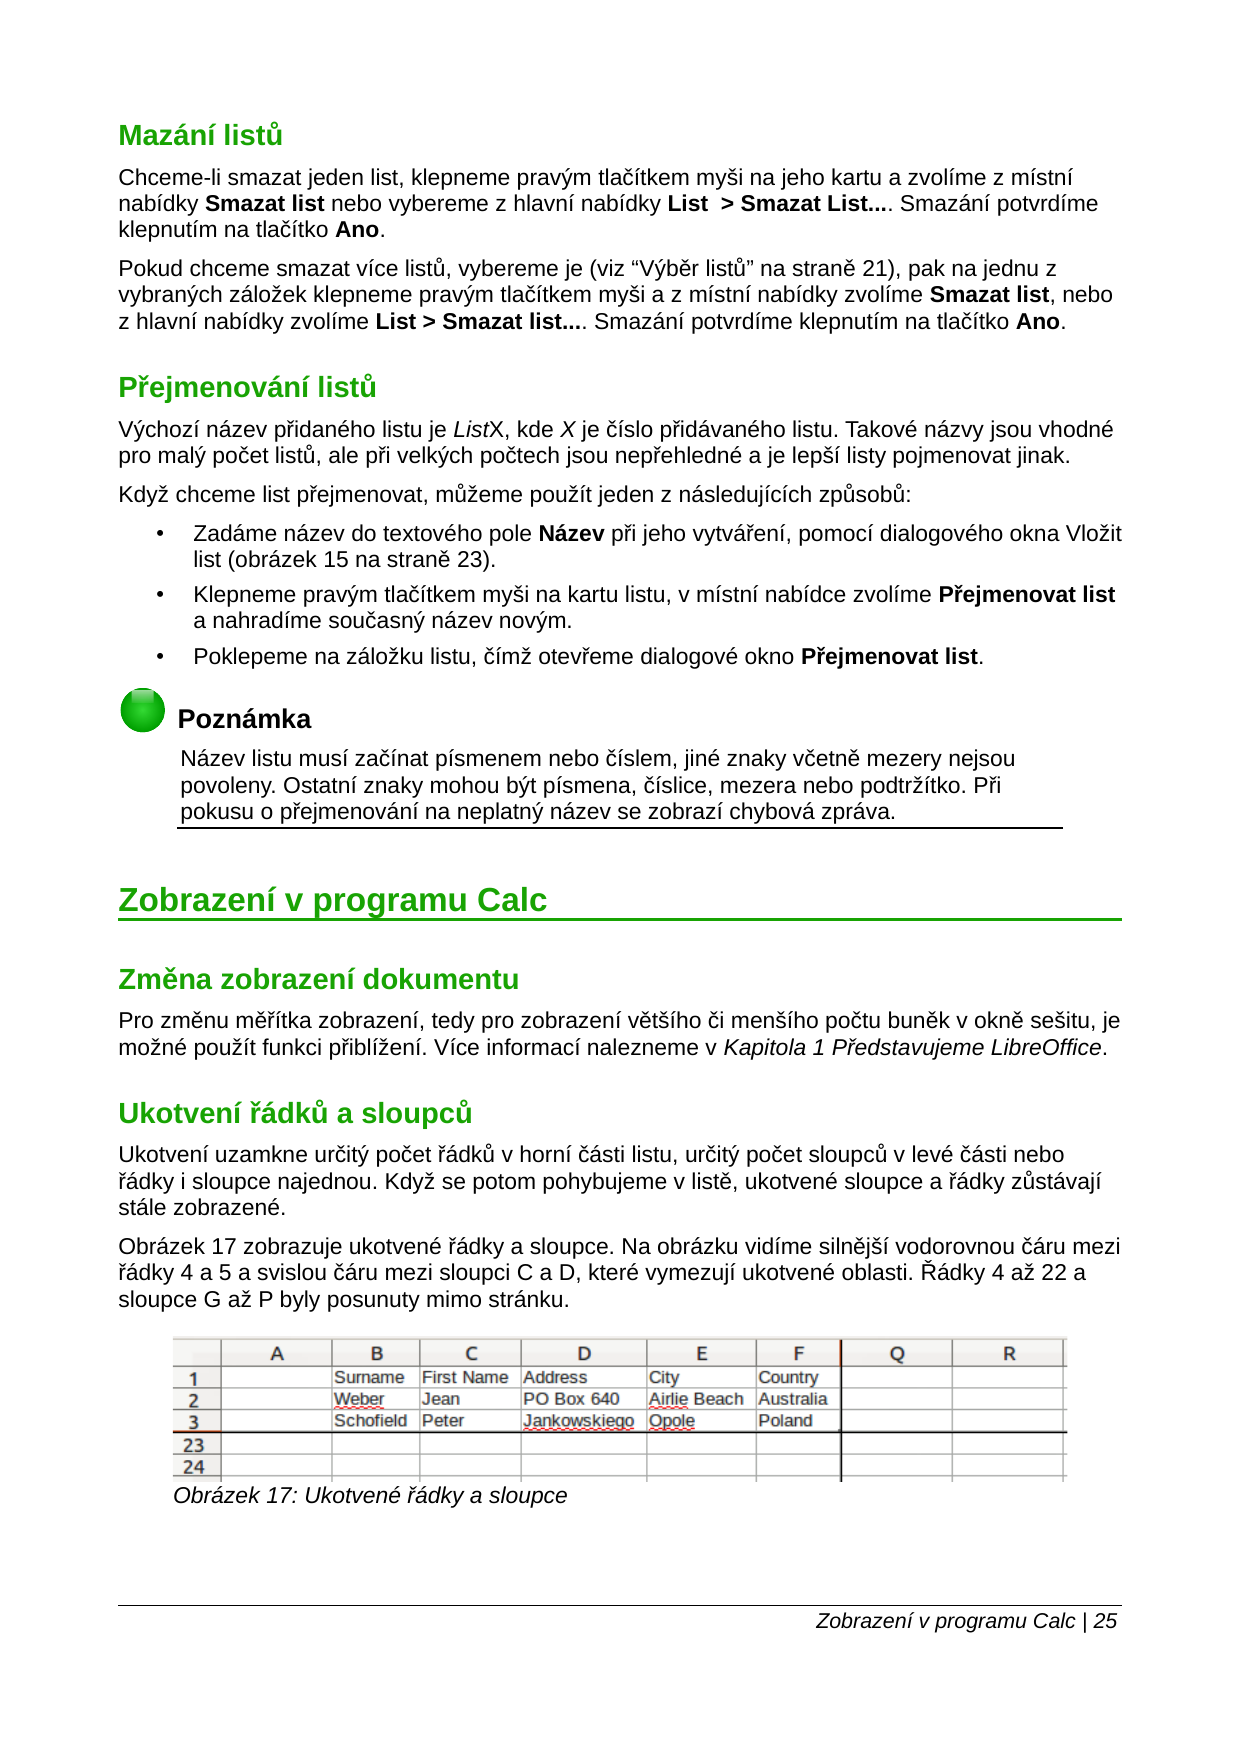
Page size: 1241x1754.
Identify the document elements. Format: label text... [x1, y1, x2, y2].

text Pokud chceme smazat více listů, vybereme je (viz “Výběr listů” na straně 20), pak na jednu z vybraných záložek klepneme pravým tlačítkem myši a z místní nabídky zvolíme Smazat list, nebo z hlavní nabídky zvolíme List > Smazat list.... Smazání potvrdíme klepnutím na tlačítko Ano. [118, 255, 1122, 334]
text Obrázek 17: Ukotvené řádky a sloupce [173, 1482, 1067, 1508]
subtitle Mazání listů [118, 118, 1122, 152]
text Chceme-li smazat jeden list, klepneme pravým tlačítkem myši na jeho kartu a zvolíme z místní nabídky Smazat list nebo vybereme z hlavní nabídky List > Smazat List.... Smazání potvrdíme klepnutím na tlačítko Ano. [118, 163, 1122, 242]
text Obrázek 17 zobrazuje ukotvené řádky a sloupce. Na obrázku vidíme silnější vodorovnou čáru mezi řádky 4 a 5 a svislou čáru mezi sloupci C a D, které vymezují ukotvené oblasti. Řádky 4 až 22 a sloupce G až P byly posunuty mimo stránku. [118, 1233, 1122, 1312]
picture [172, 1336, 1068, 1482]
list Zadáme název do textového pole Název při jeho vytváření, pomocí dialogového okna Vložit list (obrázek 15 na straně 22). [156, 519, 1122, 572]
subtitle Poznámka [118, 685, 1122, 735]
text Ukotvení uzamkne určitý počet řádků v horní části listu, určitý počet sloupců v levé části nebo řádky i sloupce najednou. Když se potom pohybujeme v listě, ukotvené sloupce a řádky zůstávají stále zobrazené. [118, 1141, 1122, 1220]
text Název listu musí začínat písmenem nebo číslem, jiné znaky včetně mezery nejsou povoleny. Ostatní znaky mohou být písmena, číslice, mezera nebo podtržítko. Při pokusu o přejmenování na neplatný název se zobrazí chybová zpráva. [177, 742, 1063, 827]
list Když chceme list přejmenovat, můžeme použít jeden z následujících způsobů: [118, 481, 1122, 507]
text Pro změnu měřítka zobrazení, tedy pro zobrazení většího či menšího počtu buněk v okně sešitu, je možné použít funkci přiblížení. Více informací nalezneme v Kapitola 1 Představujeme LibreOffice. [118, 1007, 1122, 1060]
subtitle Zobrazení v programu Calc [118, 880, 1122, 918]
subtitle Změna zobrazení dokumentu [118, 962, 1122, 995]
subtitle Přejmenování listů [118, 370, 1122, 404]
text Výchozí název přidaného listu je ListX, kde X je číslo přidávaného listu. Takové názvy jsou vhodné pro malý počet listů, ale při velkých počtech jsou nepřehledné a je lepší listy pojmenovat jinak. [118, 416, 1122, 468]
list Klepneme pravým tlačítkem myši na kartu listu, v místní nabídce zvolíme Přejmenovat list a nahradíme současný název novým. [156, 581, 1122, 634]
list Poklepeme na záložku listu, čímž otevřeme dialogové okno Přejmenovat list. [156, 643, 1122, 669]
subtitle Ukotvení řádků a sloupců [118, 1096, 1122, 1129]
